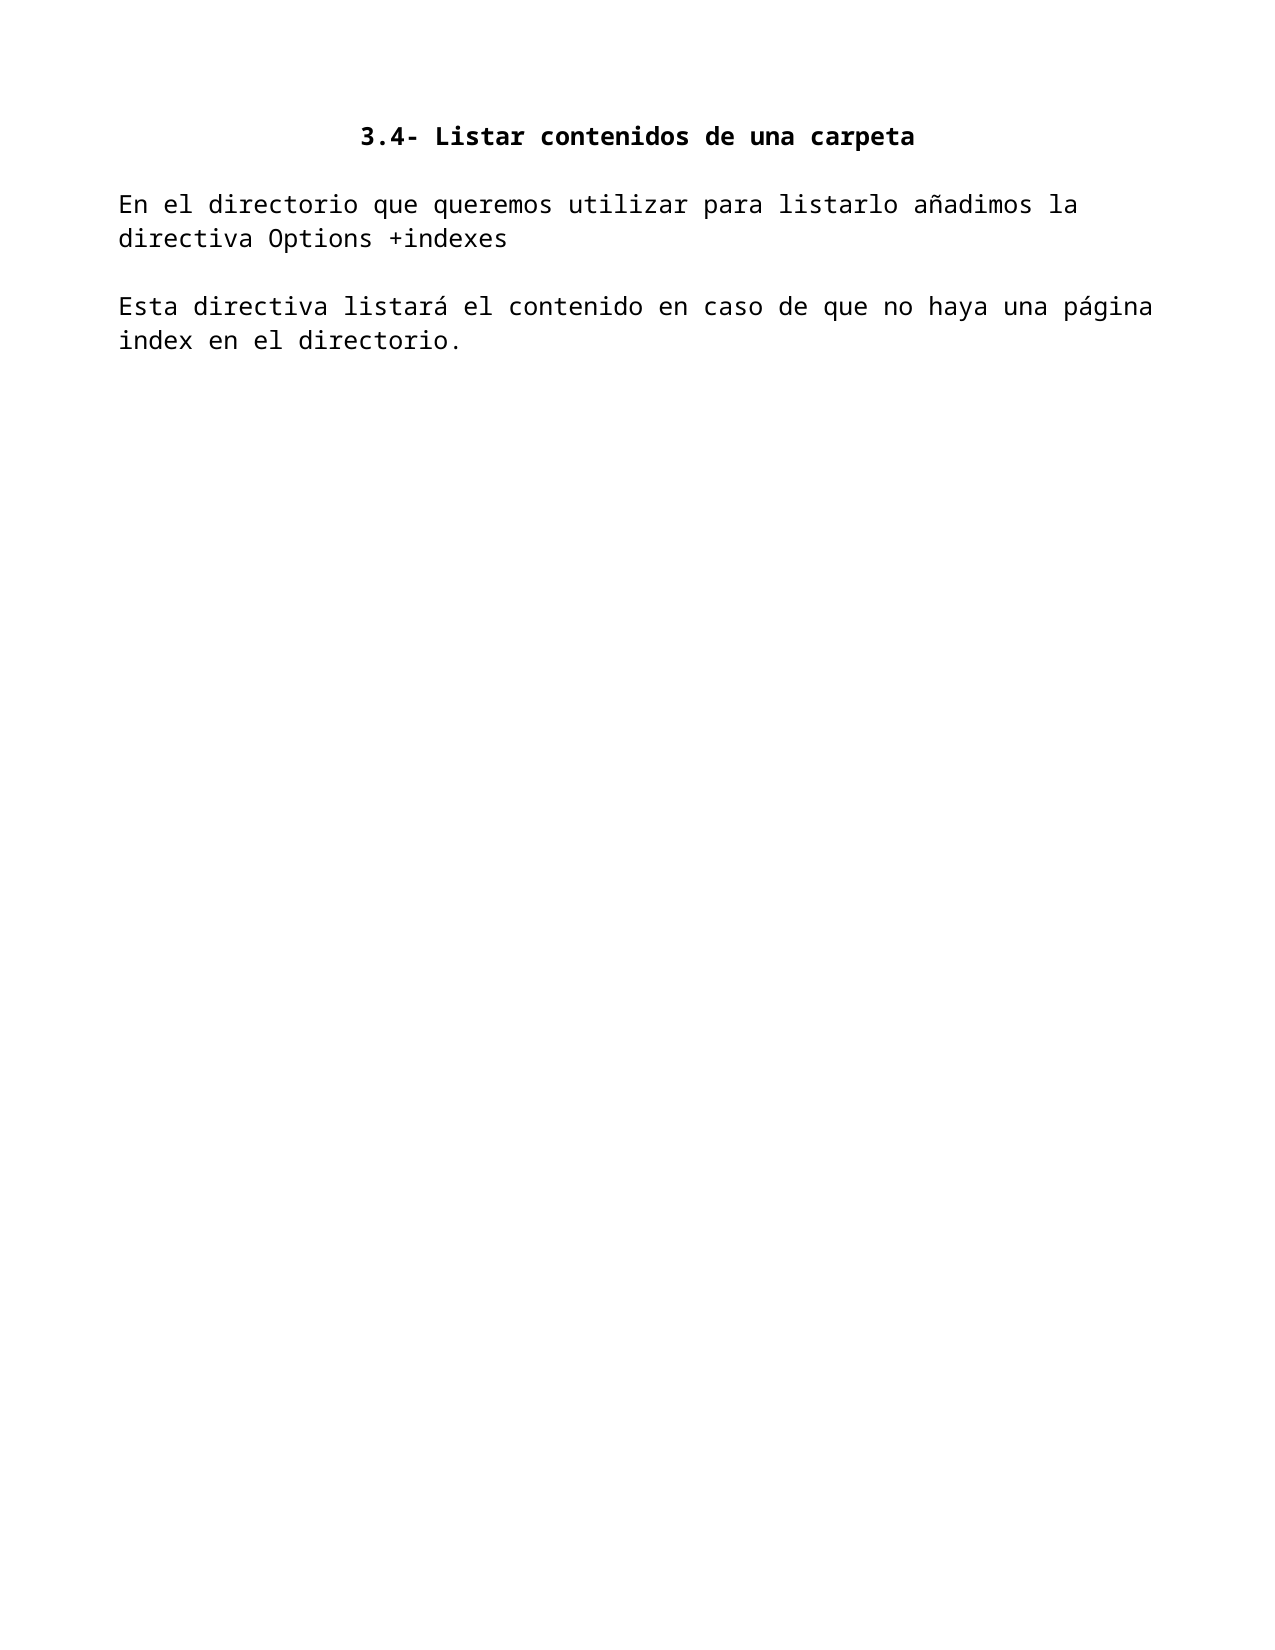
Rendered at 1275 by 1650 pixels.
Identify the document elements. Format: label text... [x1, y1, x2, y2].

text En el directorio que queremos utilizar para listarlo añadimos la directiva Options +indexes [118, 186, 1157, 254]
text 3.4- Listar contenidos de una carpeta [118, 118, 1157, 152]
text Esta directiva listará el contenido en caso de que no haya una página index en el directorio. [118, 288, 1157, 357]
